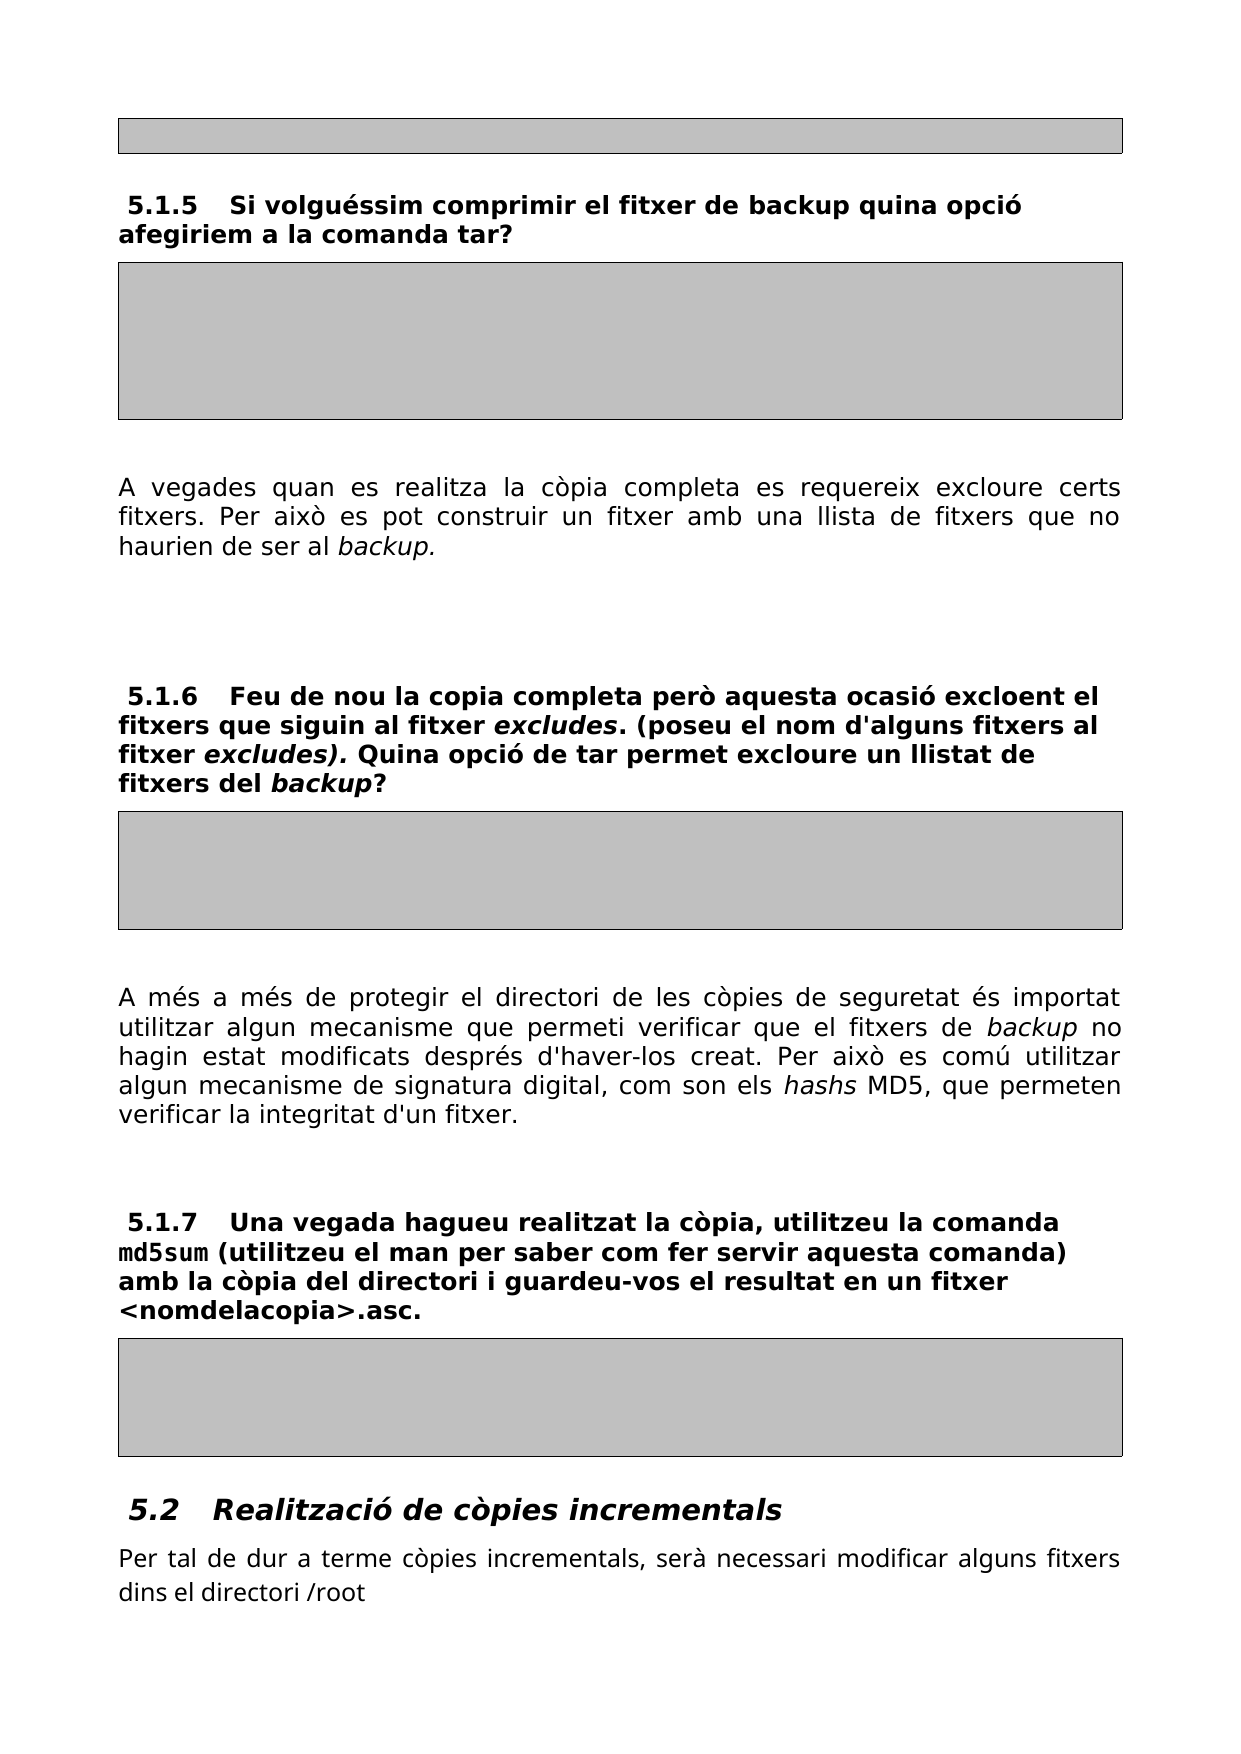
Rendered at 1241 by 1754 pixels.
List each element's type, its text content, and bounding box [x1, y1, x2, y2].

subtitle Una vegada hagueu realitzat la còpia, utilitzeu la comanda md5sum (utilitzeu el man per saber com fer servir aquesta comanda) amb la còpia del directori i guardeu-vos el resultat en un fitxer <nomdelacopia>.asc. [118, 1208, 1122, 1325]
subtitle Si volguéssim comprimir el fitxer de backup quina opció afegiriem a la comanda tar? [118, 191, 1122, 249]
subtitle Feu de nou la copia completa però aquesta ocasió excloent el fitxers que siguin al fitxer excludes. (poseu el nom d'alguns fitxers al fitxer excludes). Quina opció de tar permet excloure un llistat de fitxers del backup? [118, 682, 1122, 798]
text Per tal de dur a terme còpies incrementals, serà necessari modificar alguns fitxers dins el directori /root [118, 1540, 1122, 1608]
text A vegades quan es realitza la còpia completa es requereix excloure certs fitxers. Per això es pot construir un fitxer amb una llista de fitxers que no haurien de ser al backup. [118, 473, 1122, 561]
text A més a més de protegir el directori de les còpies de seguretat és importat utilitzar algun mecanisme que permeti verificar que el fitxers de backup no hagin estat modificats després d'haver-los creat. Per això es comú utilitzar algun mecanisme de signatura digital, com son els hashs MD5, que permeten verificar la integritat d'un fitxer. [118, 983, 1122, 1129]
subtitle Realització de còpies incrementals [118, 1494, 1122, 1528]
